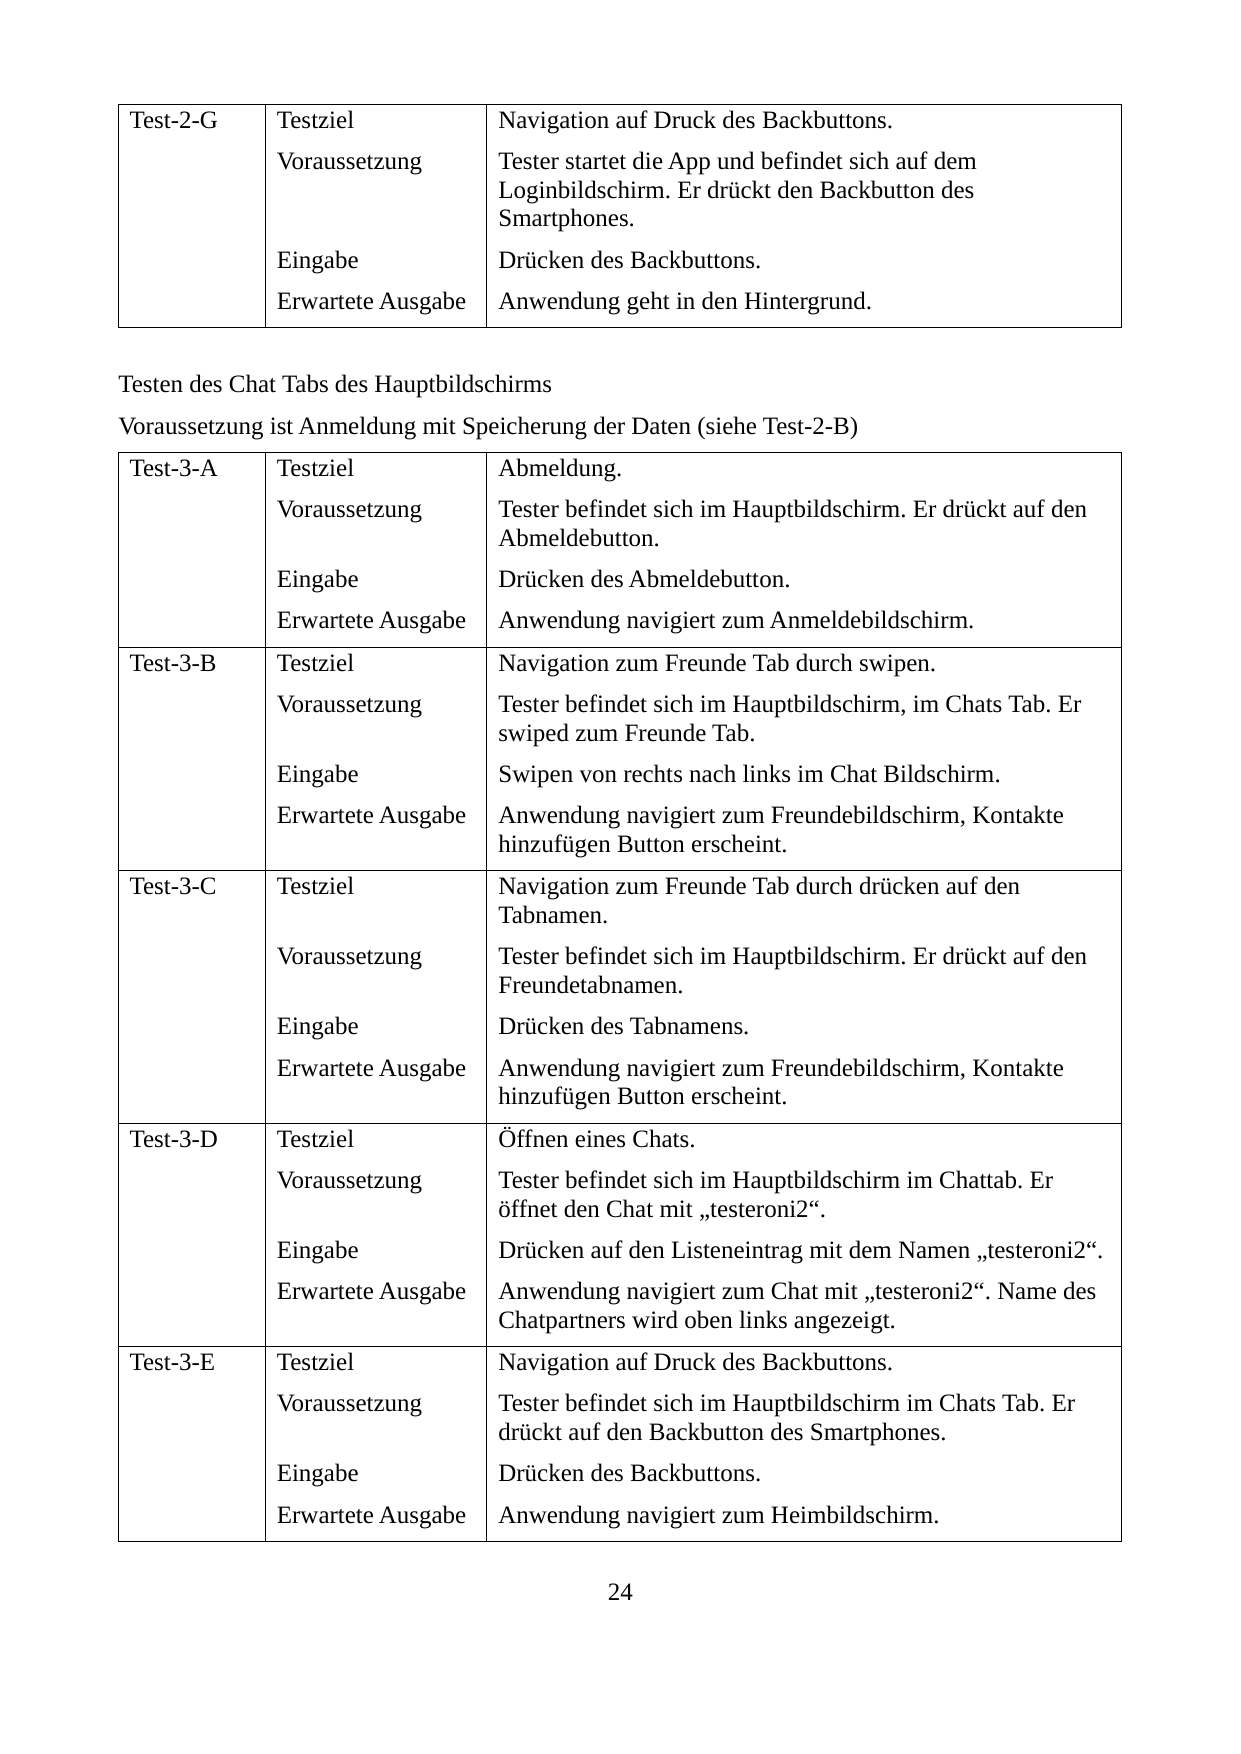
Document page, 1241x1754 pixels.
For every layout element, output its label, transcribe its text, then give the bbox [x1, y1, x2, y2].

table_cell [119, 759, 265, 800]
table_header Testziel [266, 105, 486, 146]
table_cell Erwartete Ausgabe [266, 1500, 486, 1541]
table_cell Erwartete Ausgabe [266, 606, 486, 647]
table_cell [119, 800, 265, 870]
table_cell Erwartete Ausgabe [266, 1276, 486, 1346]
table_cell Navigation zum Freunde Tab durch drücken auf den Tabnamen. [487, 871, 1121, 941]
table_cell Test-3-E [119, 1347, 265, 1388]
table_cell Voraussetzung [266, 1165, 486, 1235]
table_cell Voraussetzung [266, 494, 486, 564]
table_cell [119, 146, 265, 245]
table_cell [119, 564, 265, 606]
table_cell Drücken des Abmeldebutton. [487, 564, 1121, 606]
table_cell Voraussetzung [266, 689, 486, 759]
table_cell Navigation auf Druck des Backbuttons. [487, 1347, 1121, 1388]
table_cell Drücken des Backbuttons. [487, 245, 1121, 286]
table_cell Erwartete Ausgabe [266, 800, 486, 870]
table_cell Eingabe [266, 1011, 486, 1053]
table_cell Test-3-C [119, 871, 265, 941]
table_cell Eingabe [266, 564, 486, 606]
table_cell [119, 1389, 265, 1458]
table_cell Drücken auf den Listeneintrag mit dem Namen „testeroni2“. [487, 1235, 1121, 1276]
table_cell Tester startet die App und befindet sich auf dem Loginbildschirm. Er drückt den Backbutton des Smartphones. [487, 146, 1121, 245]
table_cell [119, 286, 265, 327]
table_cell Swipen von rechts nach links im Chat Bildschirm. [487, 759, 1121, 800]
table_cell [119, 606, 265, 647]
table_cell Anwendung geht in den Hintergrund. [487, 286, 1121, 327]
text Testen des Chat Tabs des Hauptbildschirms [118, 369, 1122, 398]
table_cell Voraussetzung [266, 146, 486, 245]
table_cell [119, 245, 265, 286]
table_cell [119, 1276, 265, 1346]
table_cell Testziel [266, 648, 486, 689]
table_cell Anwendung navigiert zum Heimbildschirm. [487, 1500, 1121, 1541]
table_cell Tester befindet sich im Hauptbildschirm. Er drückt auf den Freundetabnamen. [487, 941, 1121, 1011]
table_cell Öffnen eines Chats. [487, 1124, 1121, 1165]
table_cell Testziel [266, 1124, 486, 1165]
table_cell Anwendung navigiert zum Chat mit „testeroni2“. Name des Chatpartners wird oben links angezeigt. [487, 1276, 1121, 1346]
table_cell Eingabe [266, 1459, 486, 1500]
table_header Abmeldung. [487, 453, 1121, 494]
table_cell Anwendung navigiert zum Anmeldebildschirm. [487, 606, 1121, 647]
table_cell [119, 1235, 265, 1276]
table_cell Drücken des Tabnamens. [487, 1011, 1121, 1053]
table_cell Anwendung navigiert zum Freundebildschirm, Kontakte hinzufügen Button erscheint. [487, 800, 1121, 870]
table_cell Eingabe [266, 1235, 486, 1276]
table_cell Eingabe [266, 245, 486, 286]
table_header Test-2-G [119, 105, 265, 146]
table_header Navigation auf Druck des Backbuttons. [487, 105, 1121, 146]
table_cell [119, 1165, 265, 1235]
table_cell Navigation zum Freunde Tab durch swipen. [487, 648, 1121, 689]
table_cell Voraussetzung [266, 941, 486, 1011]
table_cell [119, 941, 265, 1011]
table_cell Erwartete Ausgabe [266, 286, 486, 327]
table_cell Testziel [266, 871, 486, 941]
table_header Test-3-A [119, 453, 265, 494]
table_cell Test-3-B [119, 648, 265, 689]
table_cell Drücken des Backbuttons. [487, 1459, 1121, 1500]
table_cell Test-3-D [119, 1124, 265, 1165]
text [118, 1542, 1122, 1571]
table_cell Eingabe [266, 759, 486, 800]
table_cell Tester befindet sich im Hauptbildschirm, im Chats Tab. Er swiped zum Freunde Tab. [487, 689, 1121, 759]
table_cell [119, 1011, 265, 1053]
table_header Testziel [266, 453, 486, 494]
table_cell [119, 1500, 265, 1541]
table_cell [119, 1053, 265, 1123]
table_cell Erwartete Ausgabe [266, 1053, 486, 1123]
table_cell Tester befindet sich im Hauptbildschirm im Chats Tab. Er drückt auf den Backbutton des Smartphones. [487, 1389, 1121, 1458]
table_cell Tester befindet sich im Hauptbildschirm. Er drückt auf den Abmeldebutton. [487, 494, 1121, 564]
table_cell [119, 494, 265, 564]
text Voraussetzung ist Anmeldung mit Speicherung der Daten (siehe Test-2-B) [118, 411, 1122, 439]
table_cell Anwendung navigiert zum Freundebildschirm, Kontakte hinzufügen Button erscheint. [487, 1053, 1121, 1123]
table_cell Voraussetzung [266, 1389, 486, 1458]
table_cell Testziel [266, 1347, 486, 1388]
table_cell [119, 1459, 265, 1500]
table_cell Tester befindet sich im Hauptbildschirm im Chattab. Er öffnet den Chat mit „testeroni2“. [487, 1165, 1121, 1235]
table_cell [119, 689, 265, 759]
